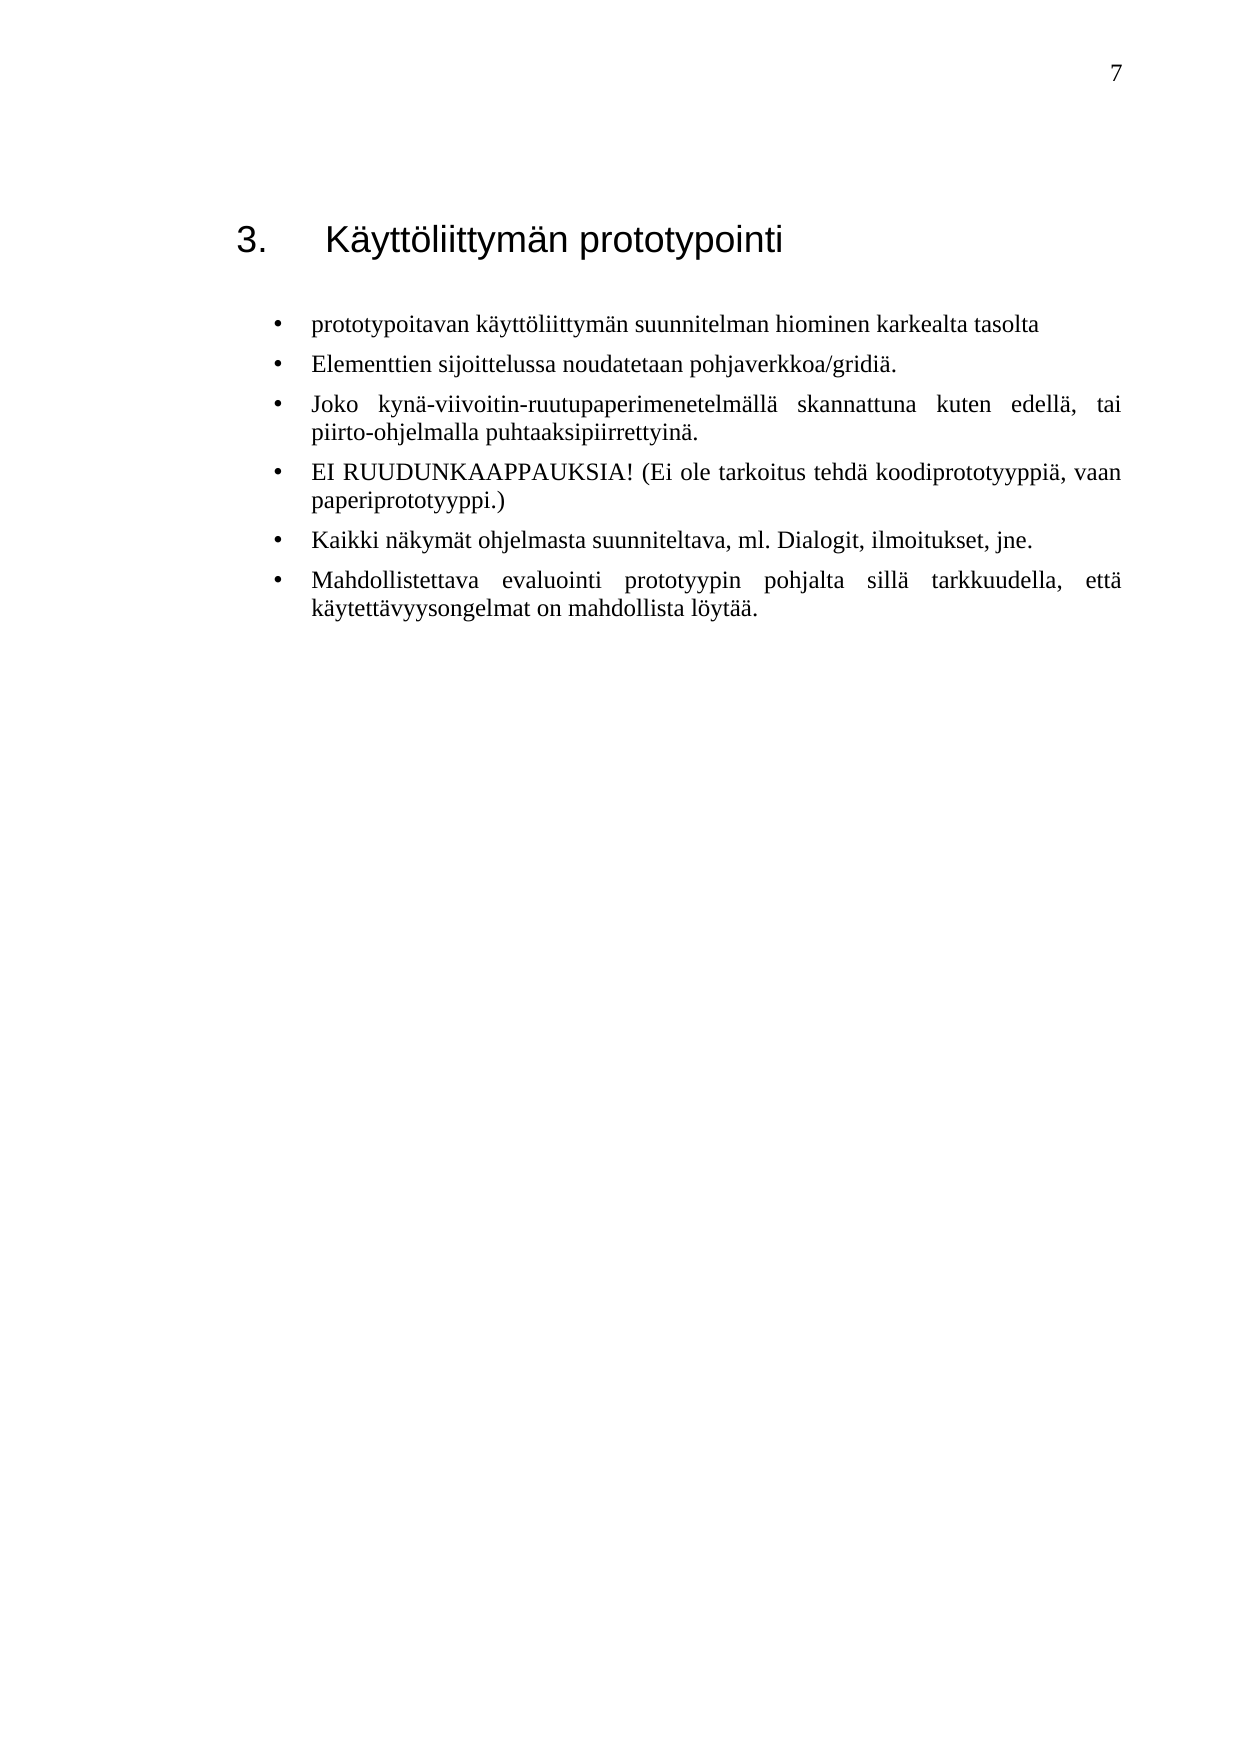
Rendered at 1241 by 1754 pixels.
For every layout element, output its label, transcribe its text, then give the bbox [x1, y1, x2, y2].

subtitle Käyttöliittymän prototypointi [236, 218, 1122, 260]
list Mahdollistettava evaluointi prototyypin pohjalta sillä tarkkuudella, että käytettävyysongelmat on mahdollista löytää. [274, 566, 1122, 622]
list prototypoitavan käyttöliittymän suunnitelman hiominen karkealta tasolta [274, 310, 1122, 338]
list Joko kynä-viivoitin-ruutupaperimenetelmällä skannattuna kuten edellä, tai piirto-ohjelmalla puhtaaksipiirrettyinä. [274, 390, 1122, 446]
list Kaikki näkymät ohjelmasta suunniteltava, ml. Dialogit, ilmoitukset, jne. [274, 526, 1122, 554]
list Elementtien sijoittelussa noudatetaan pohjaverkkoa/gridiä. [274, 350, 1122, 378]
list EI RUUDUNKAAPPAUKSIA! (Ei ole tarkoitus tehdä koodiprototyyppiä, vaan paperiprototyyppi.) [274, 458, 1122, 514]
